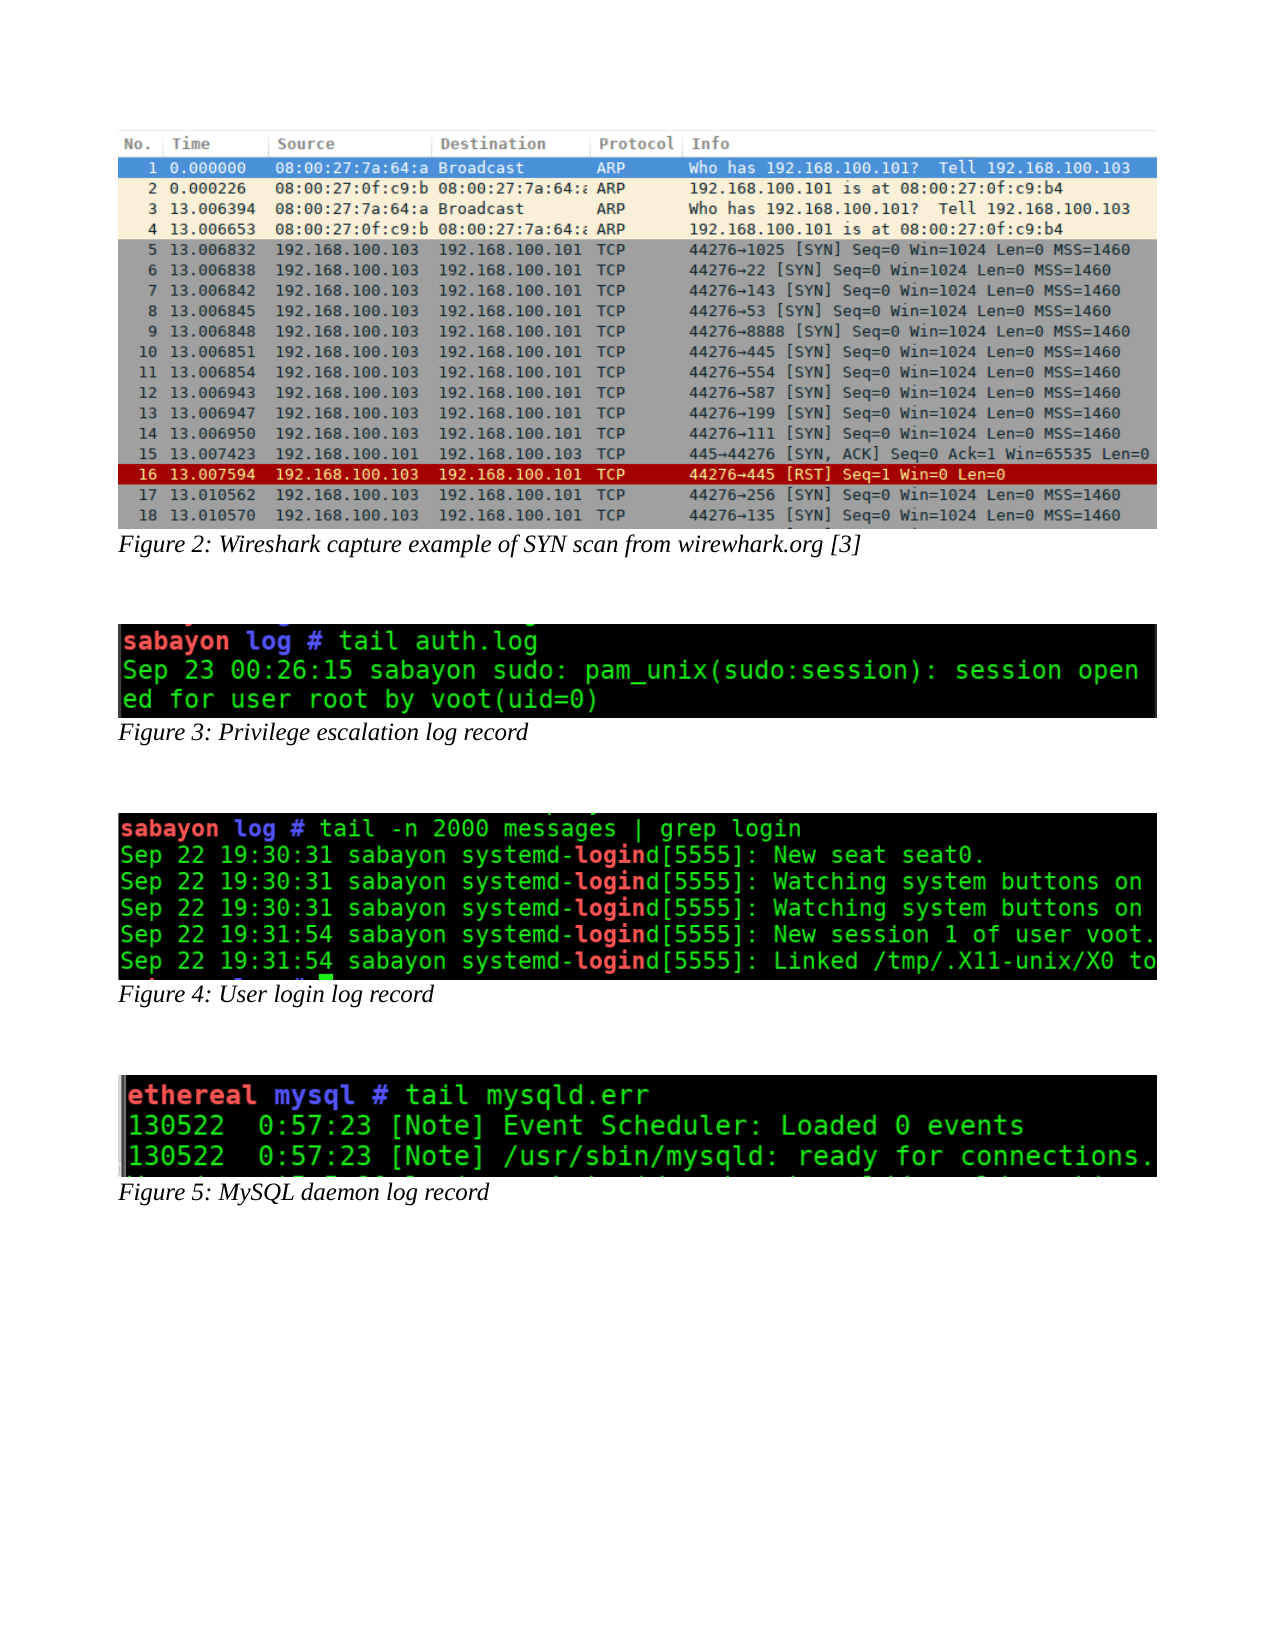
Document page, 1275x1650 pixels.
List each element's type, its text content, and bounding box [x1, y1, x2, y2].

text Figure 5: MySQL daemon log record [118, 1177, 1157, 1206]
picture [118, 813, 1157, 980]
picture [118, 1075, 1157, 1177]
text Figure 3: Privilege escalation log record [118, 718, 1157, 746]
text Figure 2: Wireshark capture example of SYN scan from wirewhark.org [3] [118, 529, 1157, 557]
text Figure 4: User login log record [118, 980, 1157, 1008]
picture [118, 130, 1157, 529]
picture [118, 624, 1157, 718]
